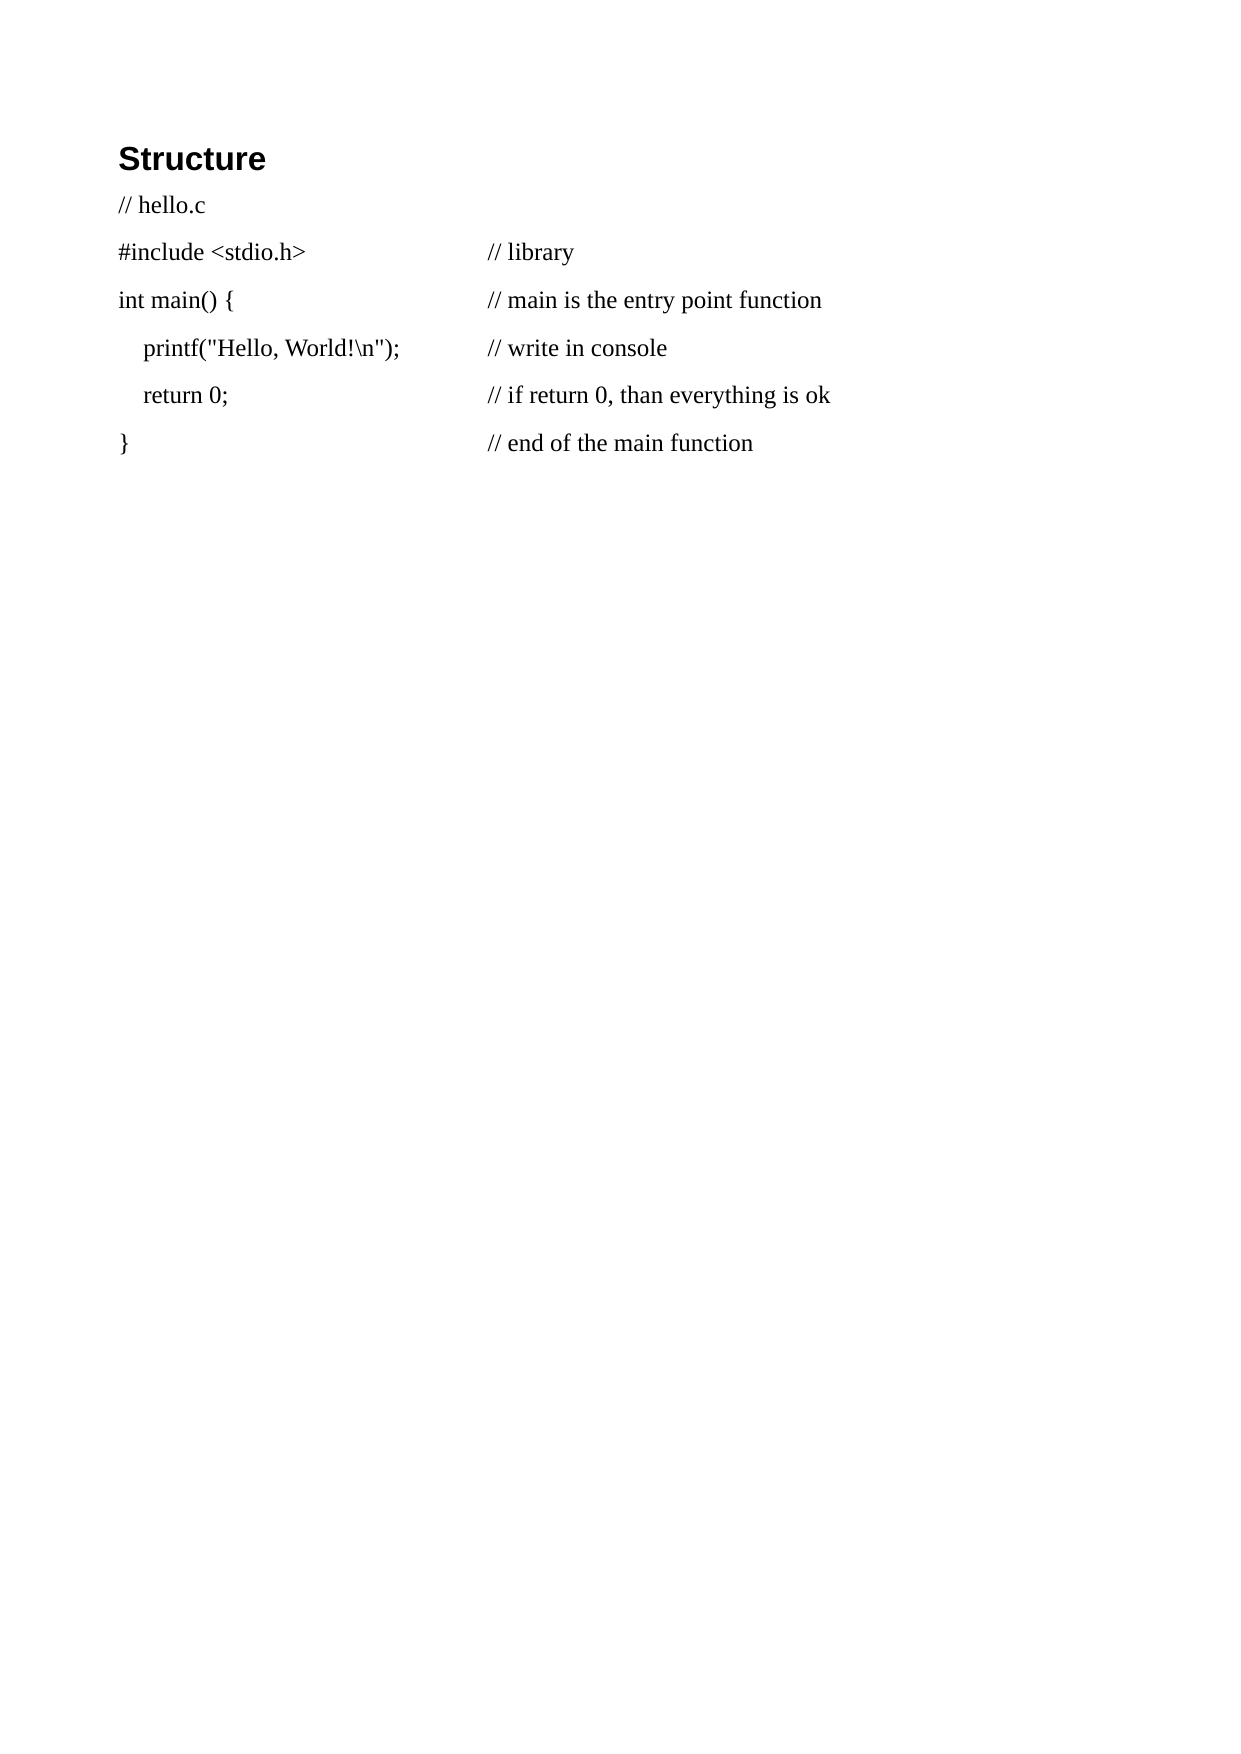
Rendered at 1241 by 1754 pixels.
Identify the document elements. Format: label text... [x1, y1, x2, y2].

text // hello.c [118, 190, 1122, 219]
text return 0; // if return 0, than everything is ok [118, 380, 1122, 409]
text int main() { // main is the entry point function [118, 285, 1122, 314]
subtitle Structure [118, 139, 1122, 177]
text printf("Hello, World!\n"); // write in console [118, 333, 1122, 361]
text #include <stdio.h> // library [118, 237, 1122, 266]
text } // end of the main function [118, 428, 1122, 457]
